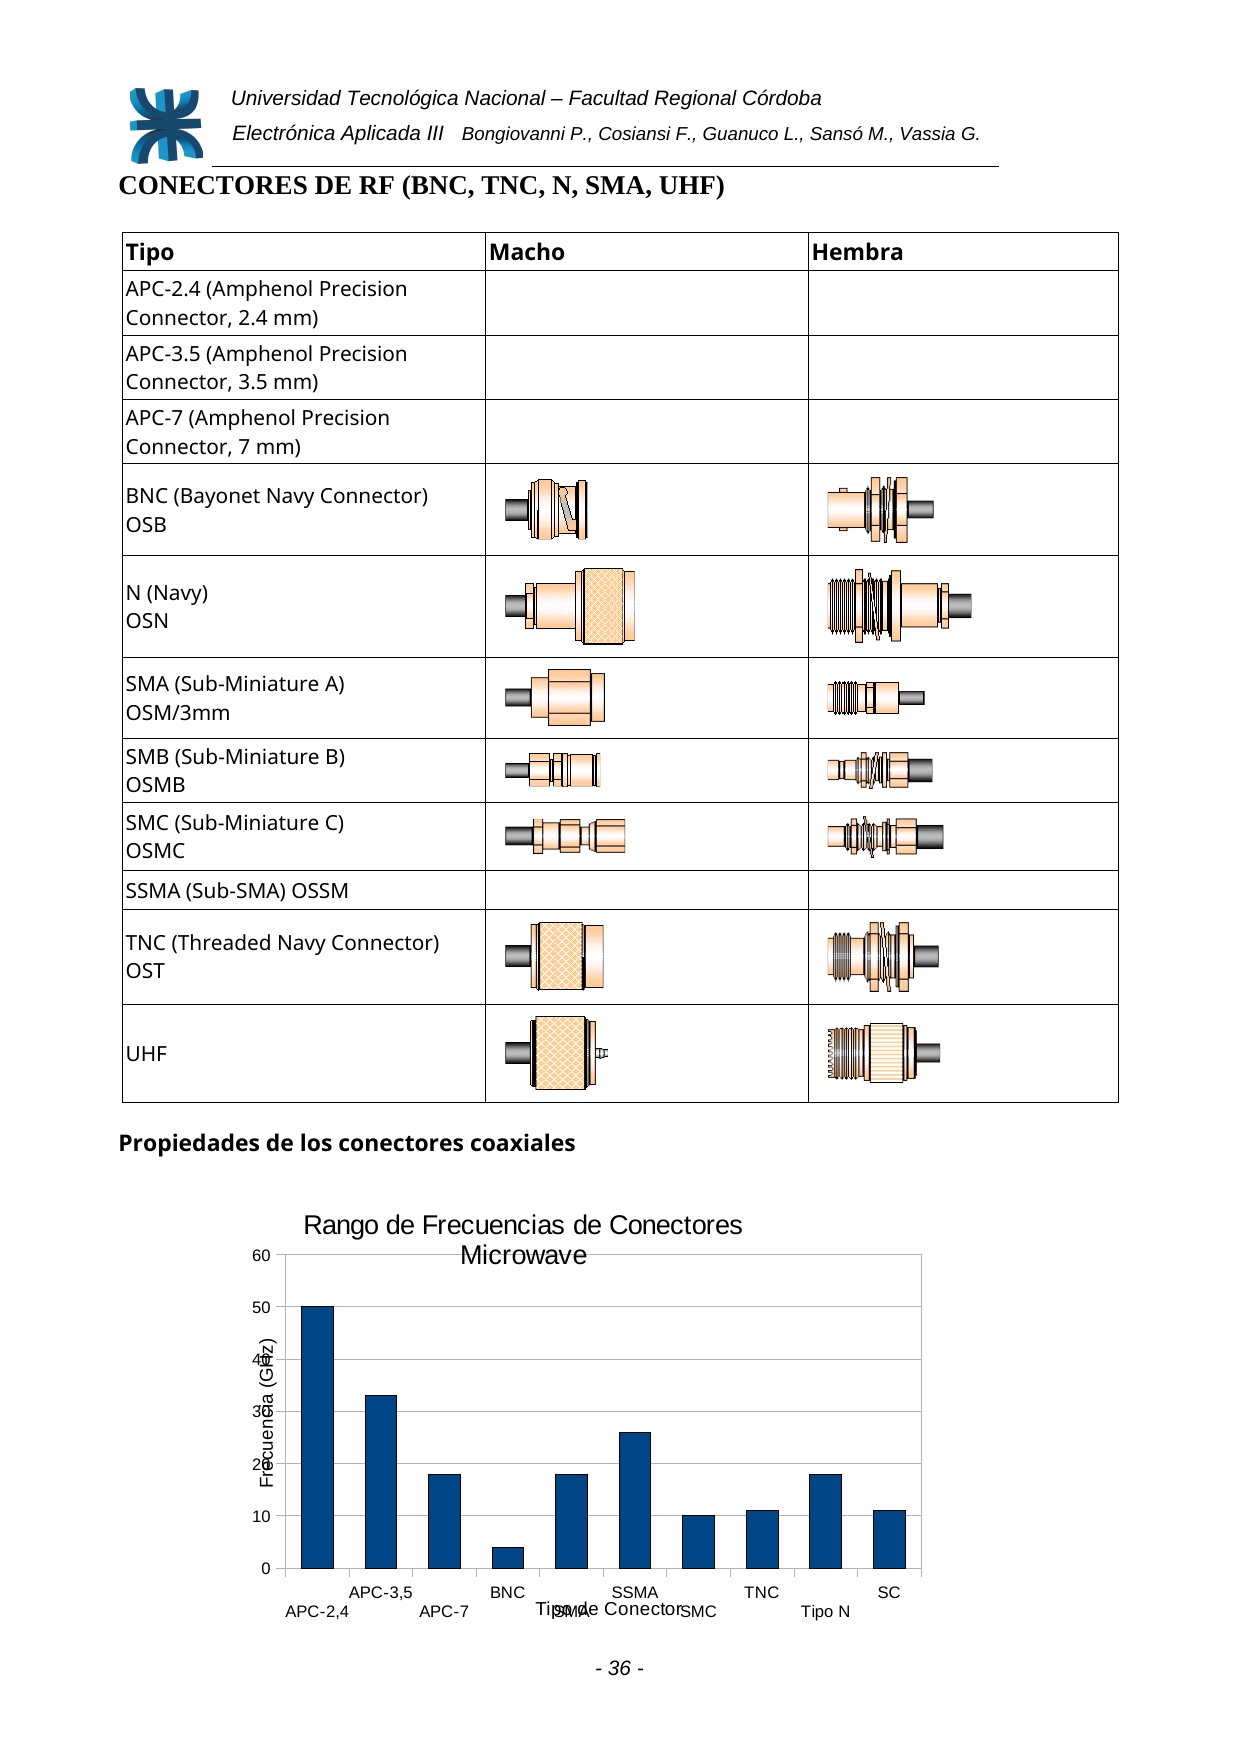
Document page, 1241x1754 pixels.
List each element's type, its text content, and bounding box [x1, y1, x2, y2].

table_cell [809, 400, 1118, 463]
table_cell N (Navy) OSN [123, 556, 485, 657]
picture [505, 479, 588, 540]
picture [129, 88, 203, 164]
table_cell APC-7 (Amphenol Precision Connector, 7 mm) [123, 400, 485, 463]
picture [505, 753, 601, 787]
table_cell [486, 400, 808, 463]
picture [827, 569, 972, 643]
table_cell SMC (Sub-Miniature C) OSMC [123, 803, 485, 870]
table_cell TNC (Threaded Navy Connector) OST [123, 910, 485, 1004]
picture [505, 568, 635, 645]
table_header Macho [486, 233, 808, 270]
table_cell [809, 336, 1118, 399]
picture [827, 815, 944, 858]
picture [827, 476, 934, 543]
table_cell SMA (Sub-Miniature A) OSM/3mm [123, 658, 485, 738]
table_cell UHF [123, 1005, 485, 1102]
table_cell [486, 739, 808, 802]
text CONECTORES DE RF (BNC, TNC, N, SMA, UHF) [118, 169, 1122, 201]
table_cell [809, 271, 1118, 334]
table_cell SSMA (Sub-SMA) OSSM [123, 871, 485, 909]
table_cell [486, 271, 808, 334]
table_header Hembra [809, 233, 1118, 270]
picture [827, 922, 939, 992]
text Propiedades de los conectores coaxiales [118, 1127, 1122, 1158]
table_cell [486, 658, 808, 738]
table_cell [809, 464, 1118, 555]
picture [505, 922, 604, 991]
picture [505, 669, 605, 726]
table_cell SMB (Sub-Miniature B) OSMB [123, 739, 485, 802]
table_cell [809, 1005, 1118, 1102]
table_cell [809, 871, 1118, 909]
table_cell [486, 336, 808, 399]
table_cell [809, 910, 1118, 1004]
table_cell [486, 910, 808, 1004]
table_cell [486, 556, 808, 657]
table_cell [809, 803, 1118, 870]
table_cell [486, 1005, 808, 1102]
table_cell [809, 556, 1118, 657]
picture [505, 819, 626, 854]
table_cell [486, 803, 808, 870]
table_cell [486, 871, 808, 909]
picture [827, 1023, 941, 1083]
table_cell [486, 464, 808, 555]
table_cell APC-2.4 (Amphenol Precision Connector, 2.4 mm) [123, 271, 485, 334]
table_cell APC-3.5 (Amphenol Precision Connector, 3.5 mm) [123, 336, 485, 399]
picture [827, 681, 925, 715]
table_cell [809, 658, 1118, 738]
picture [505, 1016, 608, 1090]
picture [827, 752, 933, 789]
table_header Tipo [123, 233, 485, 270]
table_cell BNC (Bayonet Navy Connector) OSB [123, 464, 485, 555]
table_cell [809, 739, 1118, 802]
